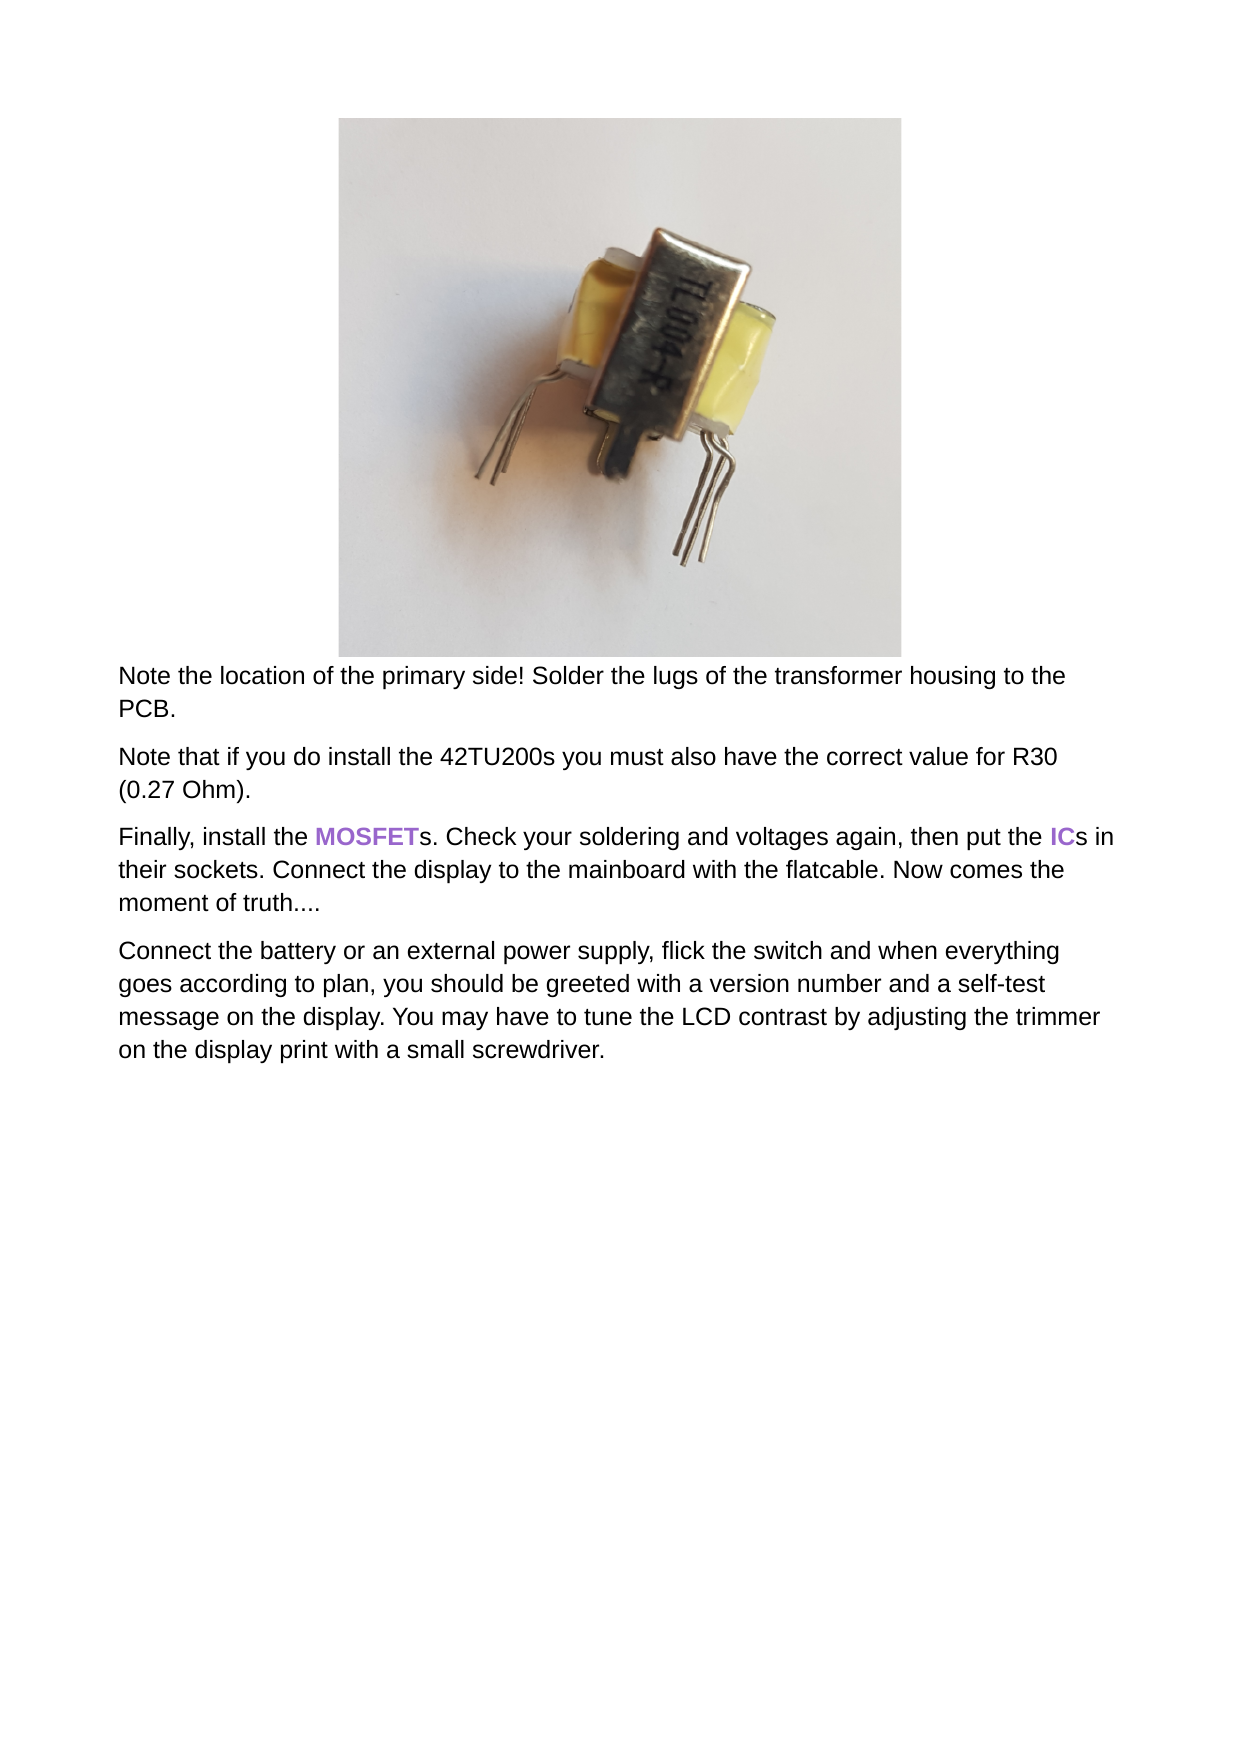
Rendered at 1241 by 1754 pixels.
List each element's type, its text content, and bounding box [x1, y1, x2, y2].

text Finally, install the MOSFETs. Check your soldering and voltages again, then put the ICs in their sockets. Connect the display to the mainboard with the flatcable. Now comes the moment of truth.... [118, 822, 1122, 917]
text Connect the battery or an external power supply, flick the switch and when everything goes according to plan, you should be greeted with a version number and a self-test message on the display. You may have to tune the LCD contrast by adjusting the trimmer on the display print with a small screwdriver. [118, 936, 1122, 1064]
picture [338, 118, 902, 657]
text Note that if you do install the 42TU200s you must also have the correct value for R30 (0.27 Ohm). [118, 742, 1122, 803]
text Note the location of the primary side! Solder the lugs of the transformer housing to the PCB. [118, 118, 1122, 723]
